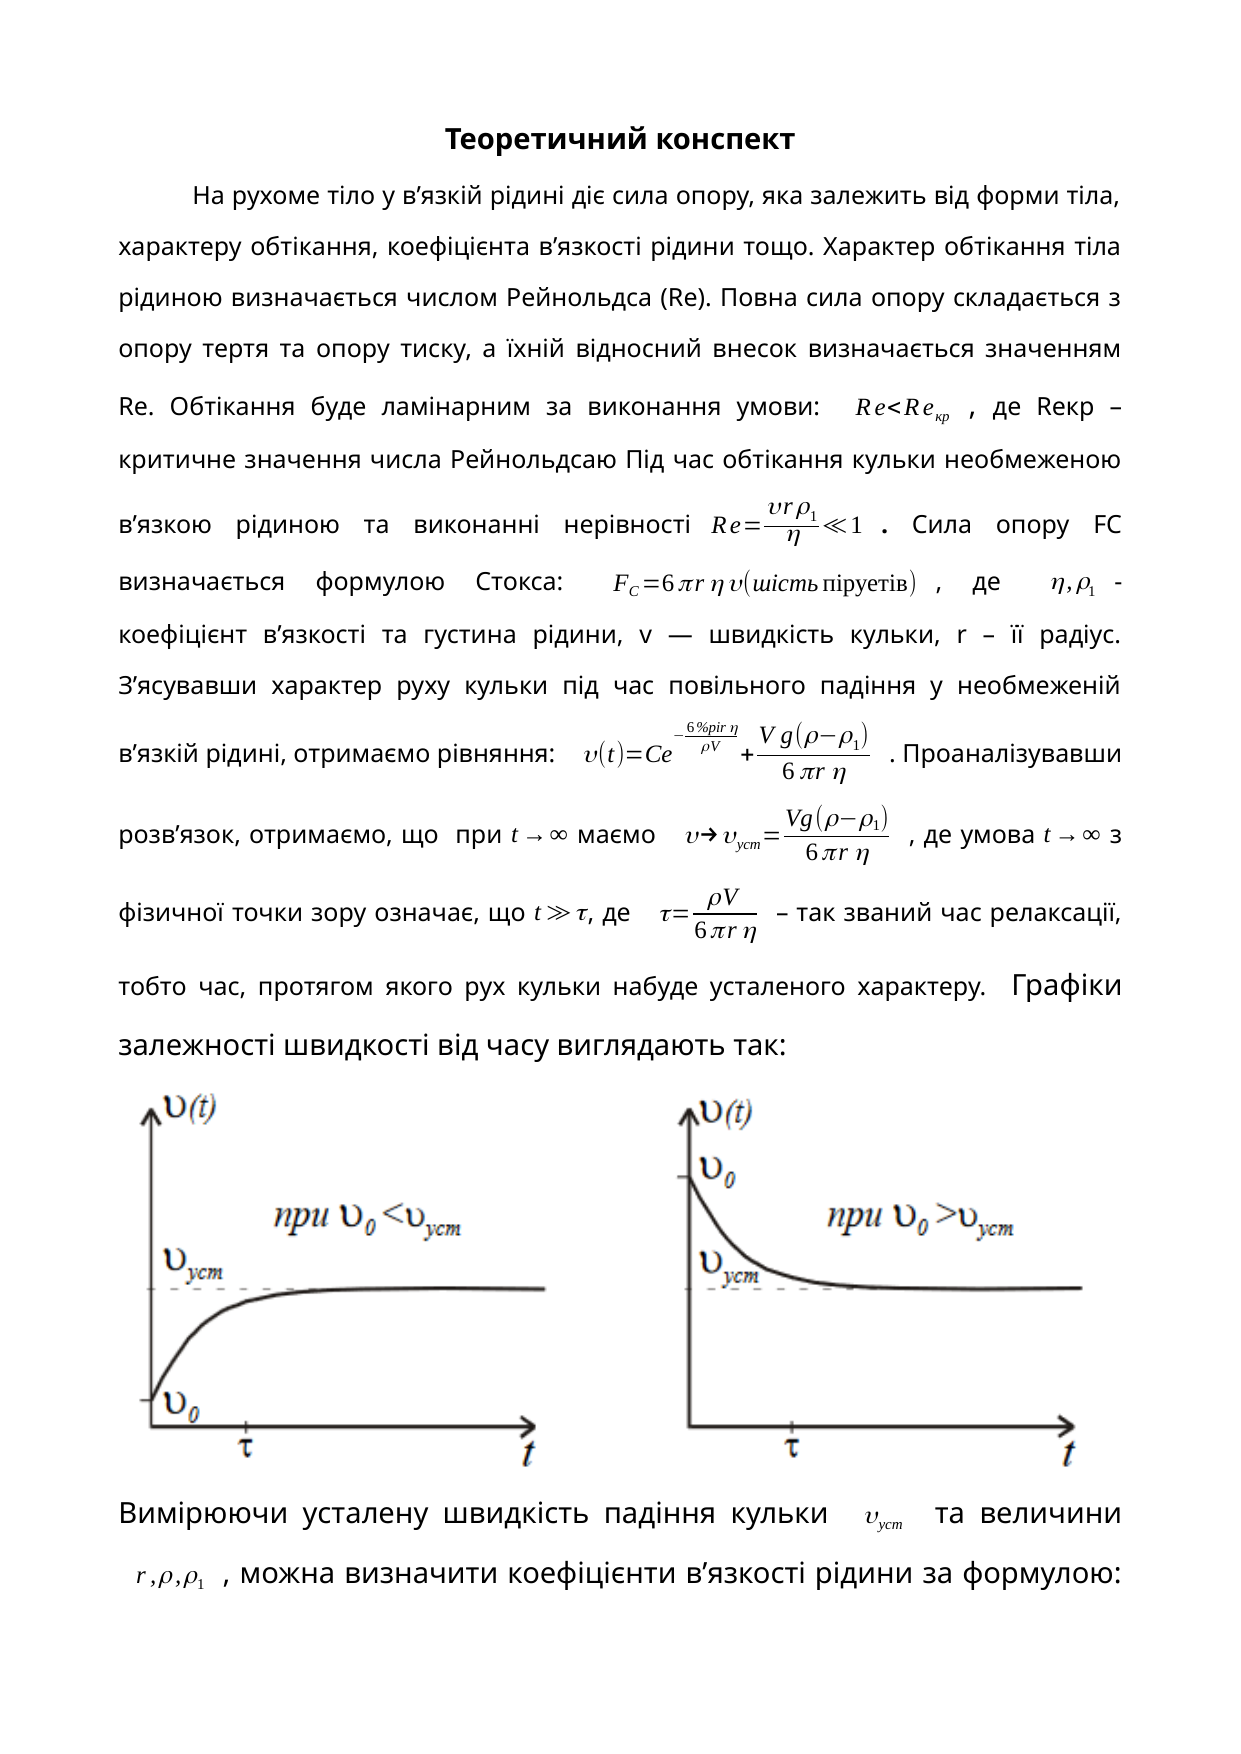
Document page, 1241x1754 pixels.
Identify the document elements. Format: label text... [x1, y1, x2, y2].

text Теоретичний конспект [118, 118, 1122, 158]
text На рухоме тіло у в’язкій рідині діє сила опору, яка залежить від форми тіла, характеру обтікання, коефіцієнта в’язкості рідини тощо. Характер обтікання тіла рідиною визначається числом Рейнольдса (Re). Повна сила опору складається з опору тертя та опору тиску, а їхній відносний внесок визначається значенням Re. Обтікання буде ламінарним за виконання умови: , де Reкр – критичне значення числа Рейнольдсaю Під час обтікання кульки необмеженою в’язкою рідиною та виконанні нерівності. Сила опору FС визначається формулою Стокса: , де - коефіцієнт в’язкості та густина рідини, v — швидкість кульки, r – її радіус. З’ясувавши характер руху кульки під час повільного падіння у необмеженій в’язкій рідині, отримаємо рівняння: . Проаналізувавши розв’язок, отримаємо, що при маємо , де умова з фізичної точки зору означає, що , де – так званий час релаксації, тобто час, протягом якого рух кульки набуде усталеного характеру. Графіки залежності швидкості від часу виглядають так: [118, 178, 1122, 1063]
text Вимірюючи усталену швидкість падіння кульки та величини , можна визначити коефіцієнти в’язкості рідини за формулою: . У лаборатоній роботі визначимо коефіцієнт в’язкості гліцерину. Гліцерин змінює коефіцієнт в’язкості від рівня нагрітості. [118, 1492, 1122, 1593]
picture [118, 1083, 1092, 1476]
